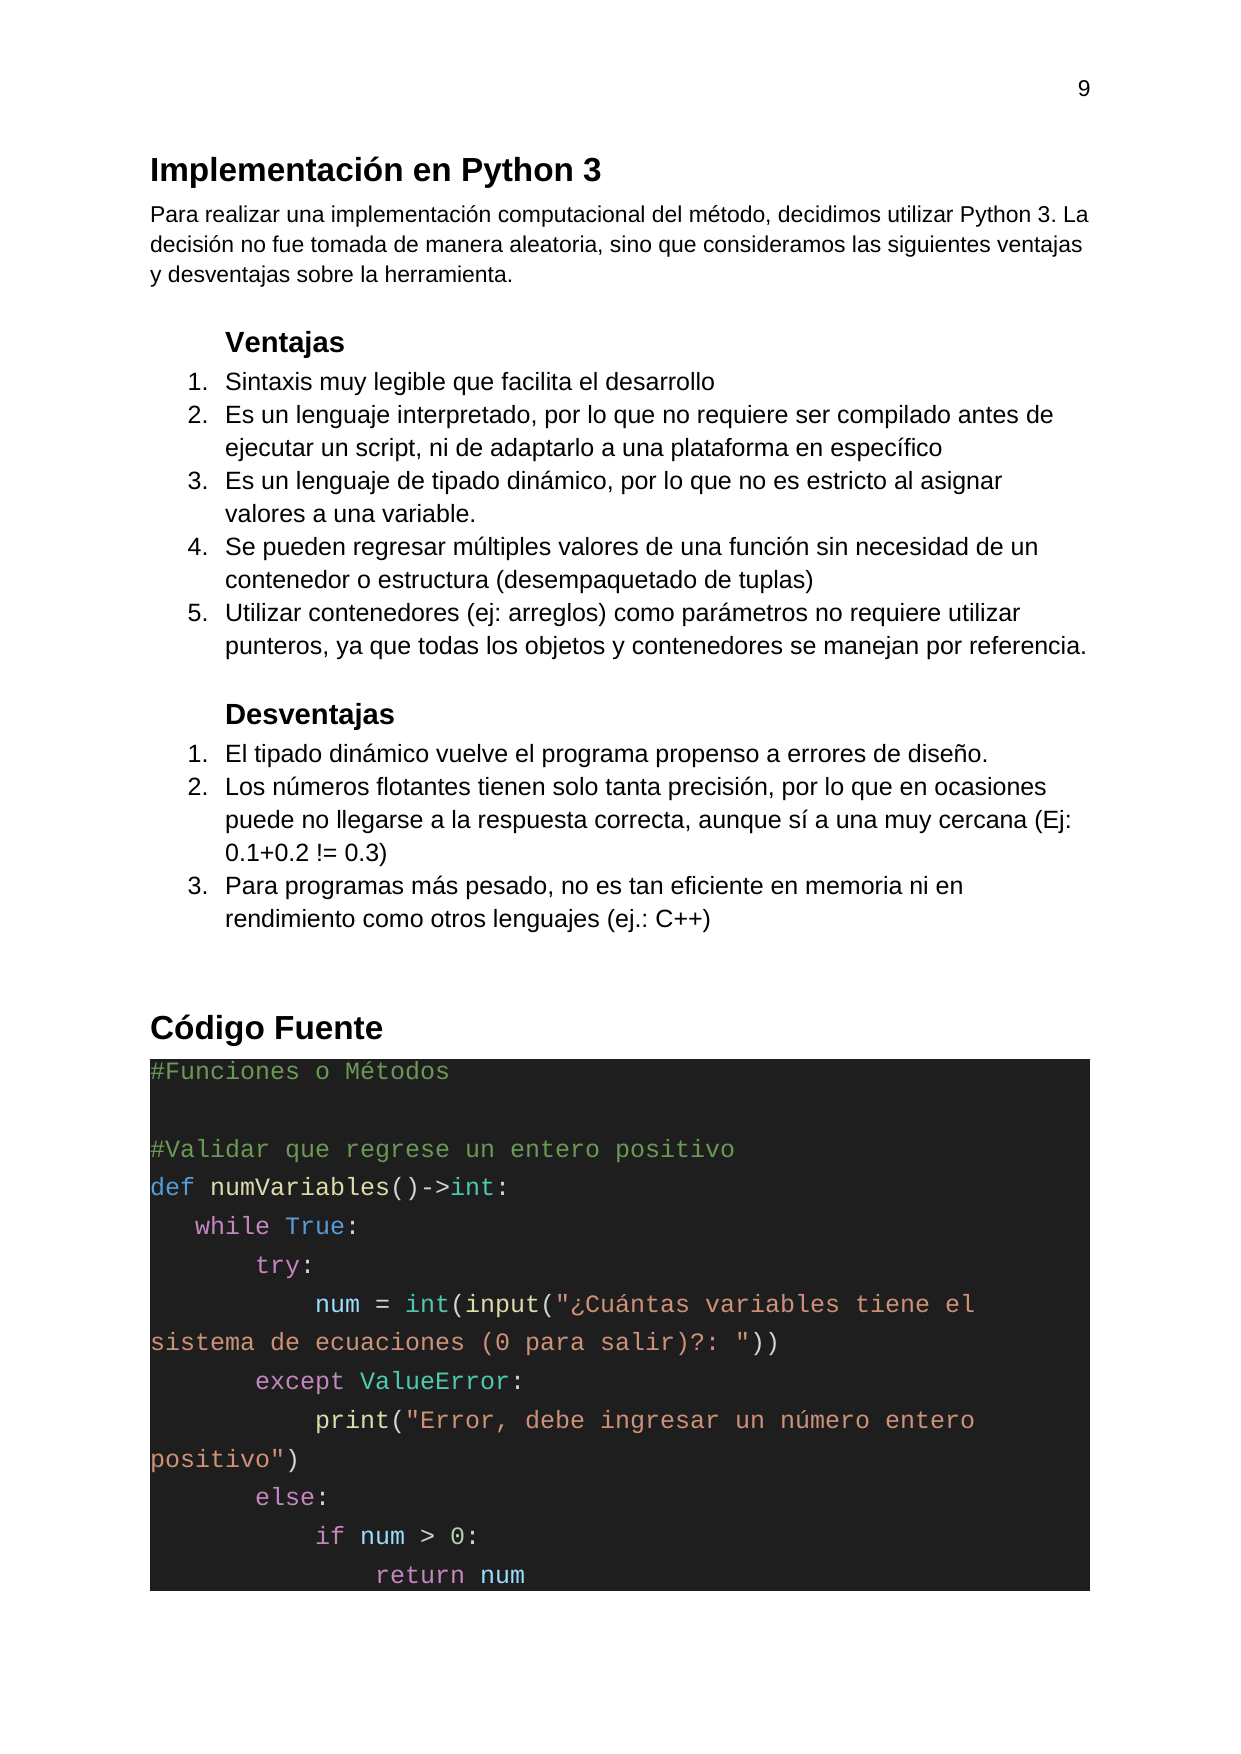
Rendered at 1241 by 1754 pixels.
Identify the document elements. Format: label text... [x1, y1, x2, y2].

list Para programas más pesado, no es tan eficiente en memoria ni en rendimiento como otros lenguajes (ej.: C++) [187, 871, 1090, 933]
subtitle Código Fuente [150, 1008, 1090, 1046]
subtitle Implementación en Python 3 [150, 150, 1090, 188]
text def numVariables()->int: [150, 1175, 1090, 1203]
text except ValueError: [150, 1369, 1090, 1397]
text #Funciones o Métodos [150, 1059, 1090, 1087]
text if num > 0: [150, 1524, 1090, 1552]
list Sintaxis muy legible que facilita el desarrollo [187, 367, 1090, 396]
text print("Error, debe ingresar un número entero positivo") [150, 1407, 1090, 1474]
subtitle Ventajas [150, 325, 1090, 358]
list Es un lenguaje interpretado, por lo que no requiere ser compilado antes de ejecutar un script, ni de adaptarlo a una plataforma en específico [187, 400, 1090, 462]
text #Validar que regrese un entero positivo [150, 1136, 1090, 1164]
list Es un lenguaje de tipado dinámico, por lo que no es estricto al asignar valores a una variable. [187, 466, 1090, 528]
text return num [150, 1562, 1090, 1591]
text num = int(input("¿Cuántas variables tiene el sistema de ecuaciones (0 para salir)?: ")) [150, 1291, 1090, 1358]
list Se pueden regresar múltiples valores de una función sin necesidad de un contenedor o estructura (desempaquetado de tuplas) [187, 532, 1090, 594]
text Para realizar una implementación computacional del método, decidimos utilizar Python 3. La decisión no fue tomada de manera aleatoria, sino que consideramos las siguientes ventajas y desventajas sobre la herramienta. [150, 201, 1090, 288]
text try: [150, 1252, 1090, 1281]
list Utilizar contenedores (ej: arreglos) como parámetros no requiere utilizar punteros, ya que todas los objetos y contenedores se manejan por referencia. [187, 598, 1090, 660]
text else: [150, 1485, 1090, 1513]
subtitle Desventajas [150, 697, 1090, 731]
text while True: [150, 1214, 1090, 1242]
list Los números flotantes tienen solo tanta precisión, por lo que en ocasiones puede no llegarse a la respuesta correcta, aunque sí a una muy cercana (Ej: 0.1+0.2 != 0.3) [187, 772, 1090, 867]
list El tipado dinámico vuelve el programa propenso a errores de diseño. [187, 739, 1090, 768]
